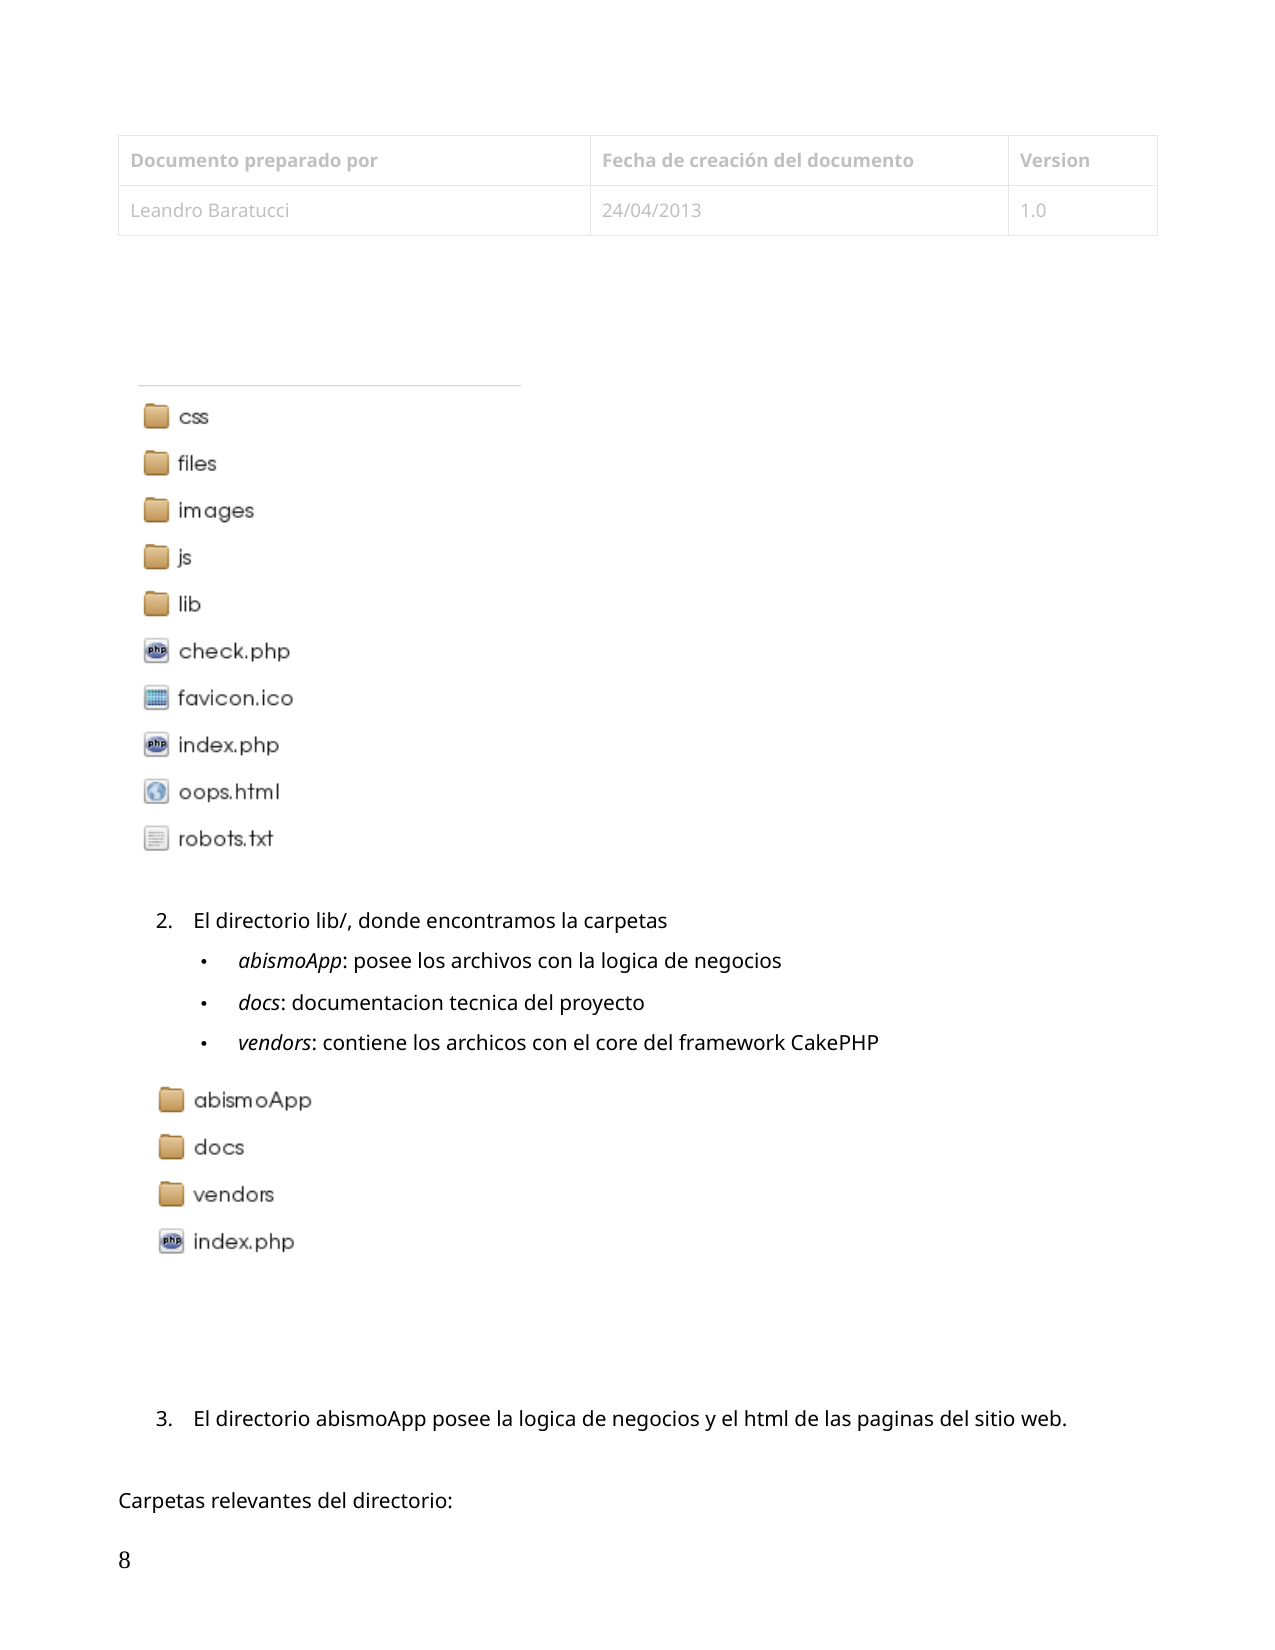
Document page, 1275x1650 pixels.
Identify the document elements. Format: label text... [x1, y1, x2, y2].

picture [138, 385, 521, 865]
list abismoApp: posee los archivos con la logica de negocios [201, 947, 1157, 975]
picture [153, 1071, 435, 1323]
list docs: documentacion tecnica del proyecto [201, 988, 1157, 1016]
list El directorio lib/, donde encontramos la carpetas [156, 906, 1157, 934]
text Carpetas relevantes del directorio: [118, 1486, 1157, 1515]
list vendors: contiene los archicos con el core del framework CakePHP [201, 1028, 1157, 1057]
list El directorio abismoApp posee la logica de negocios y el html de las paginas del sitio web. [156, 1404, 1157, 1433]
